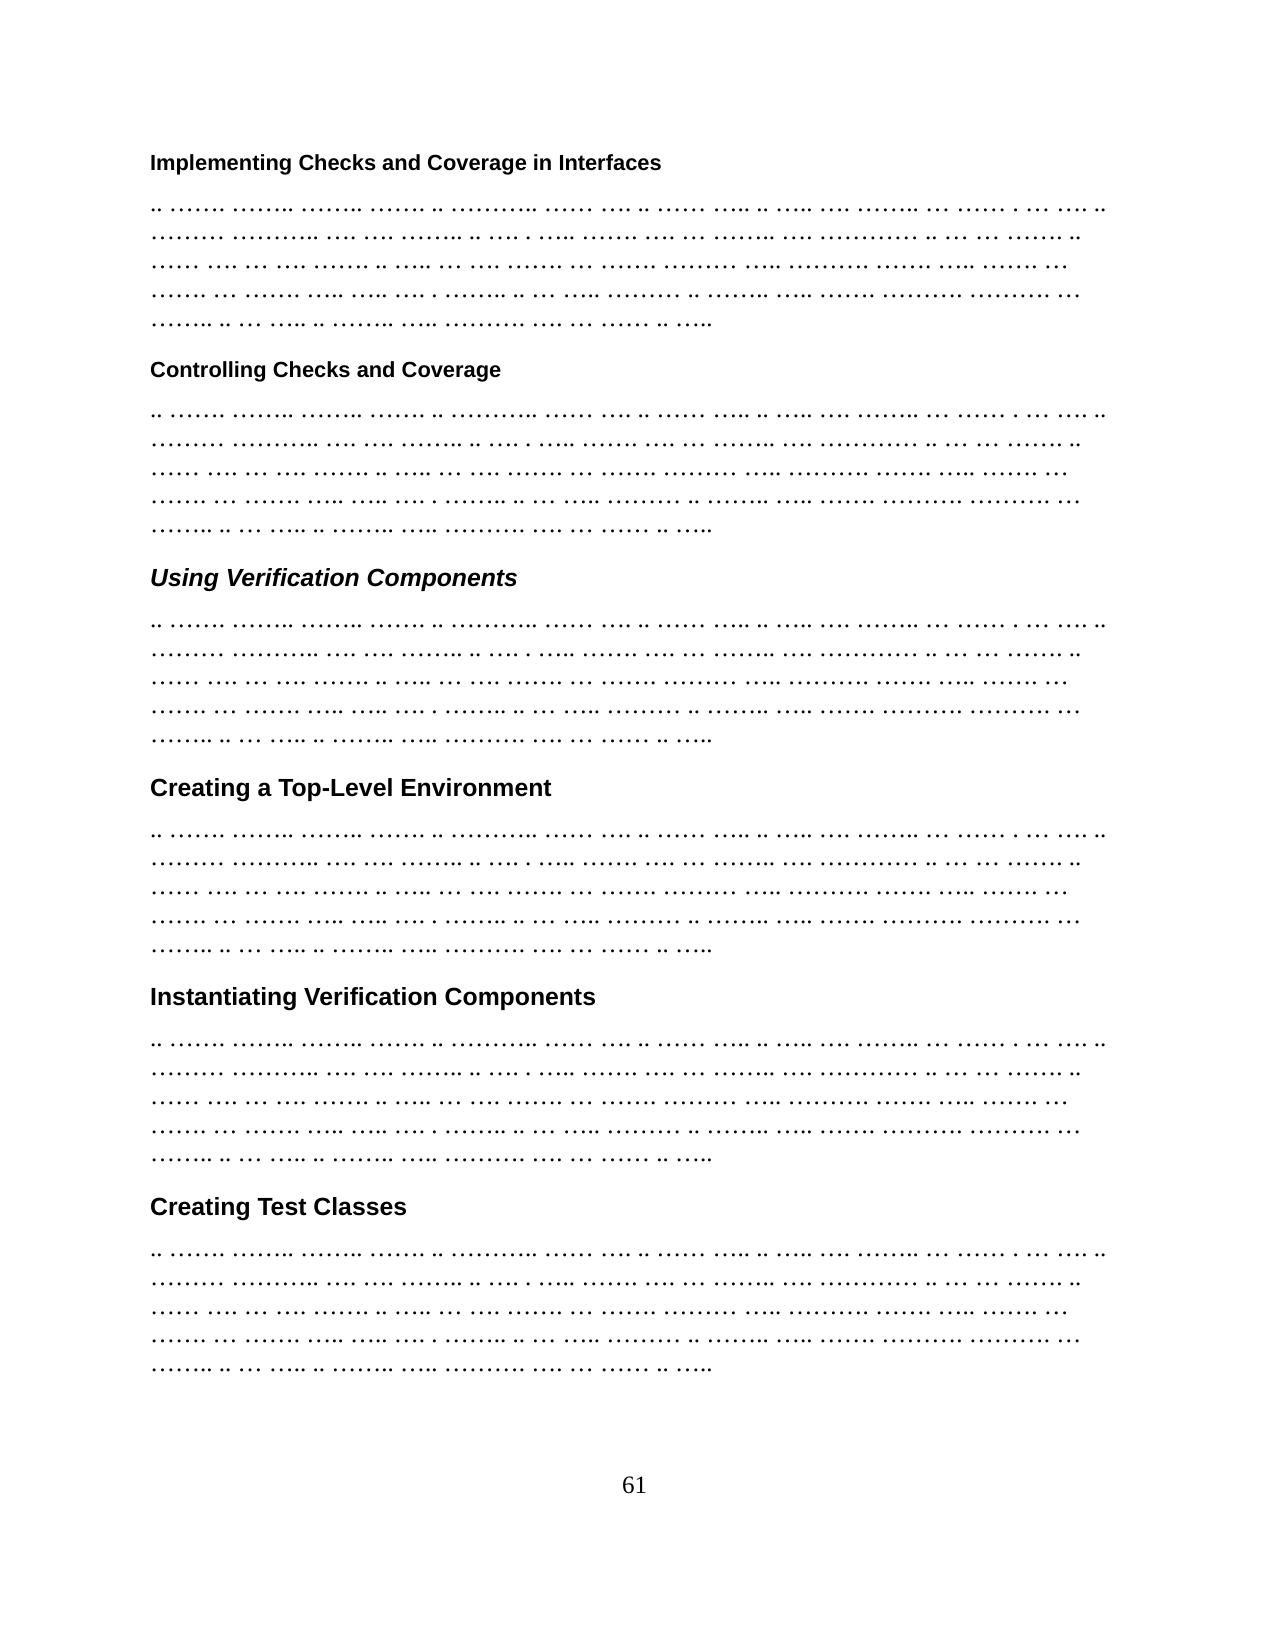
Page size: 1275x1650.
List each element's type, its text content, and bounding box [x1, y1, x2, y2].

subtitle Implementing Checks and Coverage in Interfaces [150, 150, 1125, 175]
subtitle Instantiating Verification Components [150, 982, 1125, 1011]
subtitle Controlling Checks and Coverage [150, 356, 1125, 382]
subtitle Using Verification Components [150, 563, 1125, 591]
subtitle Creating Test Classes [150, 1192, 1125, 1221]
subtitle Creating a Top-Level Environment [150, 773, 1125, 801]
text .. ……. …….. …….. ……. .. ……….. …… …. .. …… ….. .. ….. …. …….. … …… . … …. .. ……… ……….. …. …. …….. .. …. . ….. ……. …. … …….. …. ………… .. … … ……. .. …… …. … …. ……. .. ….. … …. ……. … ……. ……… ….. ………. ……. ….. ……. … ……. … ……. ….. ….. …. . …….. .. … ….. ……… .. …….. ….. ……. ………. ………. … …….. .. … ….. .. …….. ….. ………. …. … …… .. ….. [150, 814, 1125, 957]
text .. ……. …….. …….. ……. .. ……….. …… …. .. …… ….. .. ….. …. …….. … …… . … …. .. ……… ……….. …. …. …….. .. …. . ….. ……. …. … …….. …. ………… .. … … ……. .. …… …. … …. ……. .. ….. … …. ……. … ……. ……… ….. ………. ……. ….. ……. … ……. … ……. ….. ….. …. . …….. .. … ….. ……… .. …….. ….. ……. ………. ………. … …….. .. … ….. .. …….. ….. ………. …. … …… .. ….. [150, 604, 1125, 748]
text .. ……. …….. …….. ……. .. ……….. …… …. .. …… ….. .. ….. …. …….. … …… . … …. .. ……… ……….. …. …. …….. .. …. . ….. ……. …. … …….. …. ………… .. … … ……. .. …… …. … …. ……. .. ….. … …. ……. … ……. ……… ….. ………. ……. ….. ……. … ……. … ……. ….. ….. …. . …….. .. … ….. ……… .. …….. ….. ……. ………. ………. … …….. .. … ….. .. …….. ….. ………. …. … …… .. ….. [150, 188, 1125, 331]
text .. ……. …….. …….. ……. .. ……….. …… …. .. …… ….. .. ….. …. …….. … …… . … …. .. ……… ……….. …. …. …….. .. …. . ….. ……. …. … …….. …. ………… .. … … ……. .. …… …. … …. ……. .. ….. … …. ……. … ……. ……… ….. ………. ……. ….. ……. … ……. … ……. ….. ….. …. . …….. .. … ….. ……… .. …….. ….. ……. ………. ………. … …….. .. … ….. .. …….. ….. ………. …. … …… .. ….. [150, 394, 1125, 538]
text .. ……. …….. …….. ……. .. ……….. …… …. .. …… ….. .. ….. …. …….. … …… . … …. .. ……… ……….. …. …. …….. .. …. . ….. ……. …. … …….. …. ………… .. … … ……. .. …… …. … …. ……. .. ….. … …. ……. … ……. ……… ….. ………. ……. ….. ……. … ……. … ……. ….. ….. …. . …….. .. … ….. ……… .. …….. ….. ……. ………. ………. … …….. .. … ….. .. …….. ….. ………. …. … …… .. ….. [150, 1023, 1125, 1167]
text .. ……. …….. …….. ……. .. ……….. …… …. .. …… ….. .. ….. …. …….. … …… . … …. .. ……… ……….. …. …. …….. .. …. . ….. ……. …. … …….. …. ………… .. … … ……. .. …… …. … …. ……. .. ….. … …. ……. … ……. ……… ….. ………. ……. ….. ……. … ……. … ……. ….. ….. …. . …….. .. … ….. ……… .. …….. ….. ……. ………. ………. … …….. .. … ….. .. …….. ….. ………. …. … …… .. ….. [150, 1233, 1125, 1377]
